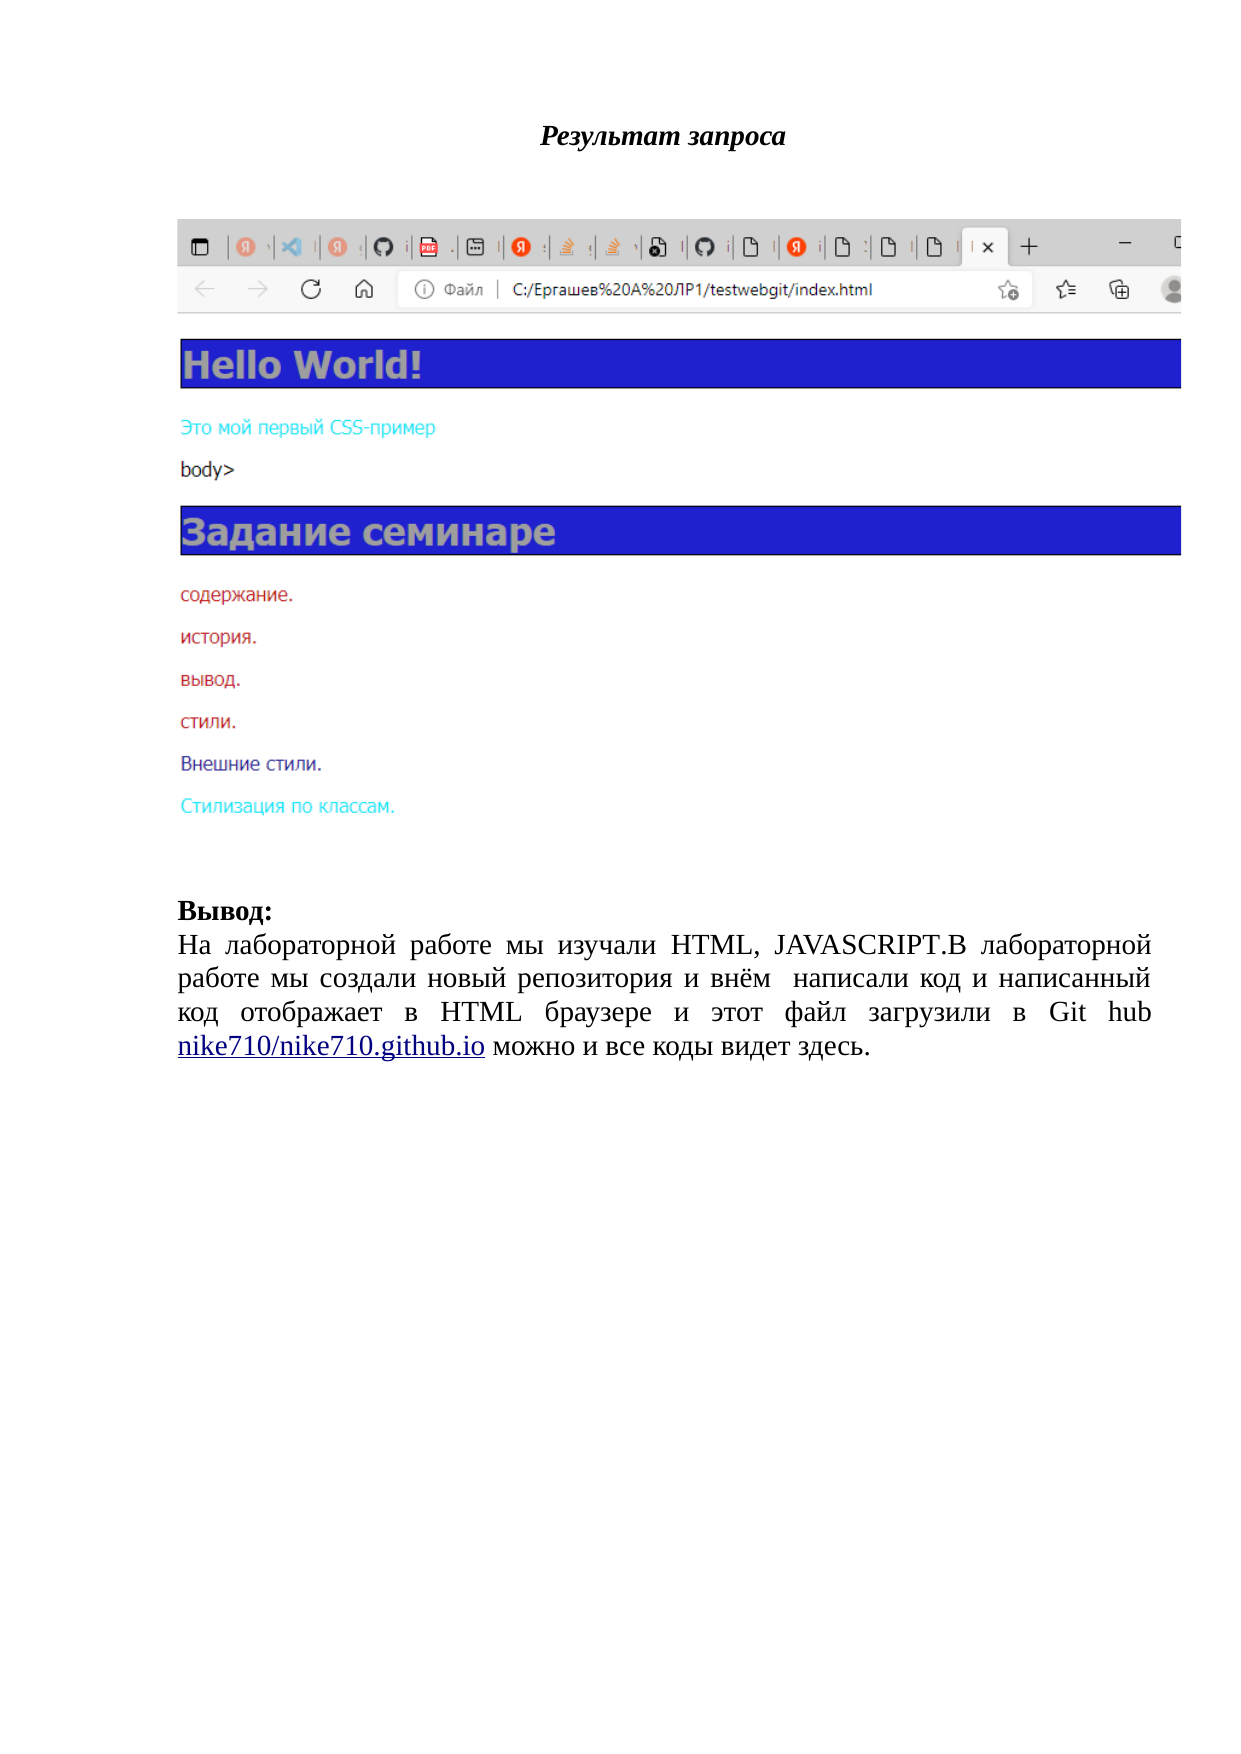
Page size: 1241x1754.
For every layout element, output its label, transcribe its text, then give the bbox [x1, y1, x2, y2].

text На лабораторной работе мы изучали HTML, JAVASCRIPT.В лабораторной работе мы создали новый репозитория и внём написали код и написанный код отображает в HTML браузере и этот файл загрузили в Git hub nike710/nike710.github.io можно и все коды видет здесь. [177, 927, 1152, 1061]
text Результат запроса [177, 118, 1152, 152]
text Вывод: [177, 894, 1152, 927]
text [177, 214, 1152, 219]
